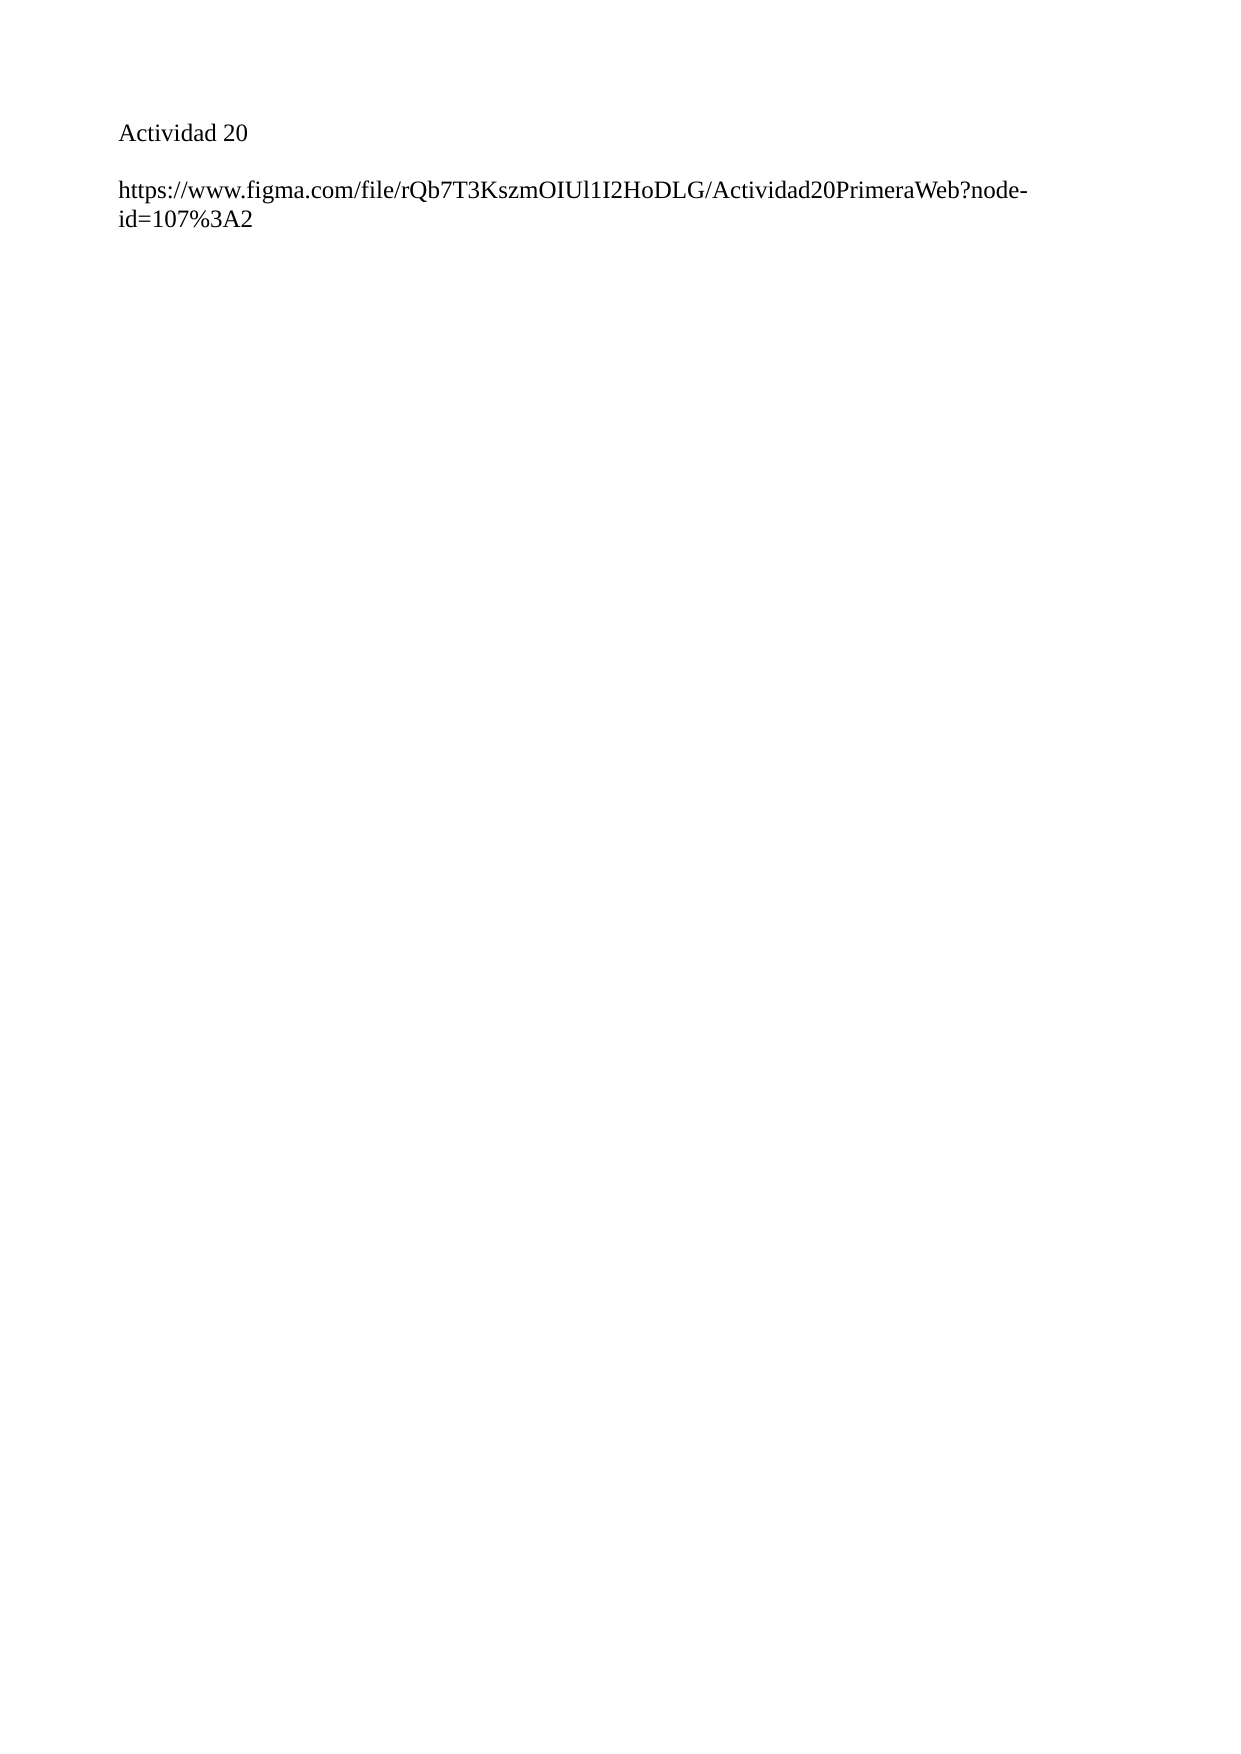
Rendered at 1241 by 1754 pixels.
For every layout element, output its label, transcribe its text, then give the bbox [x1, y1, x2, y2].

text https://www.figma.com/file/rQb7T3KszmOIUl1I2HoDLG/Actividad20PrimeraWeb?node-id=107%3A2 [118, 176, 1122, 233]
text Actividad 20 [118, 118, 1122, 147]
